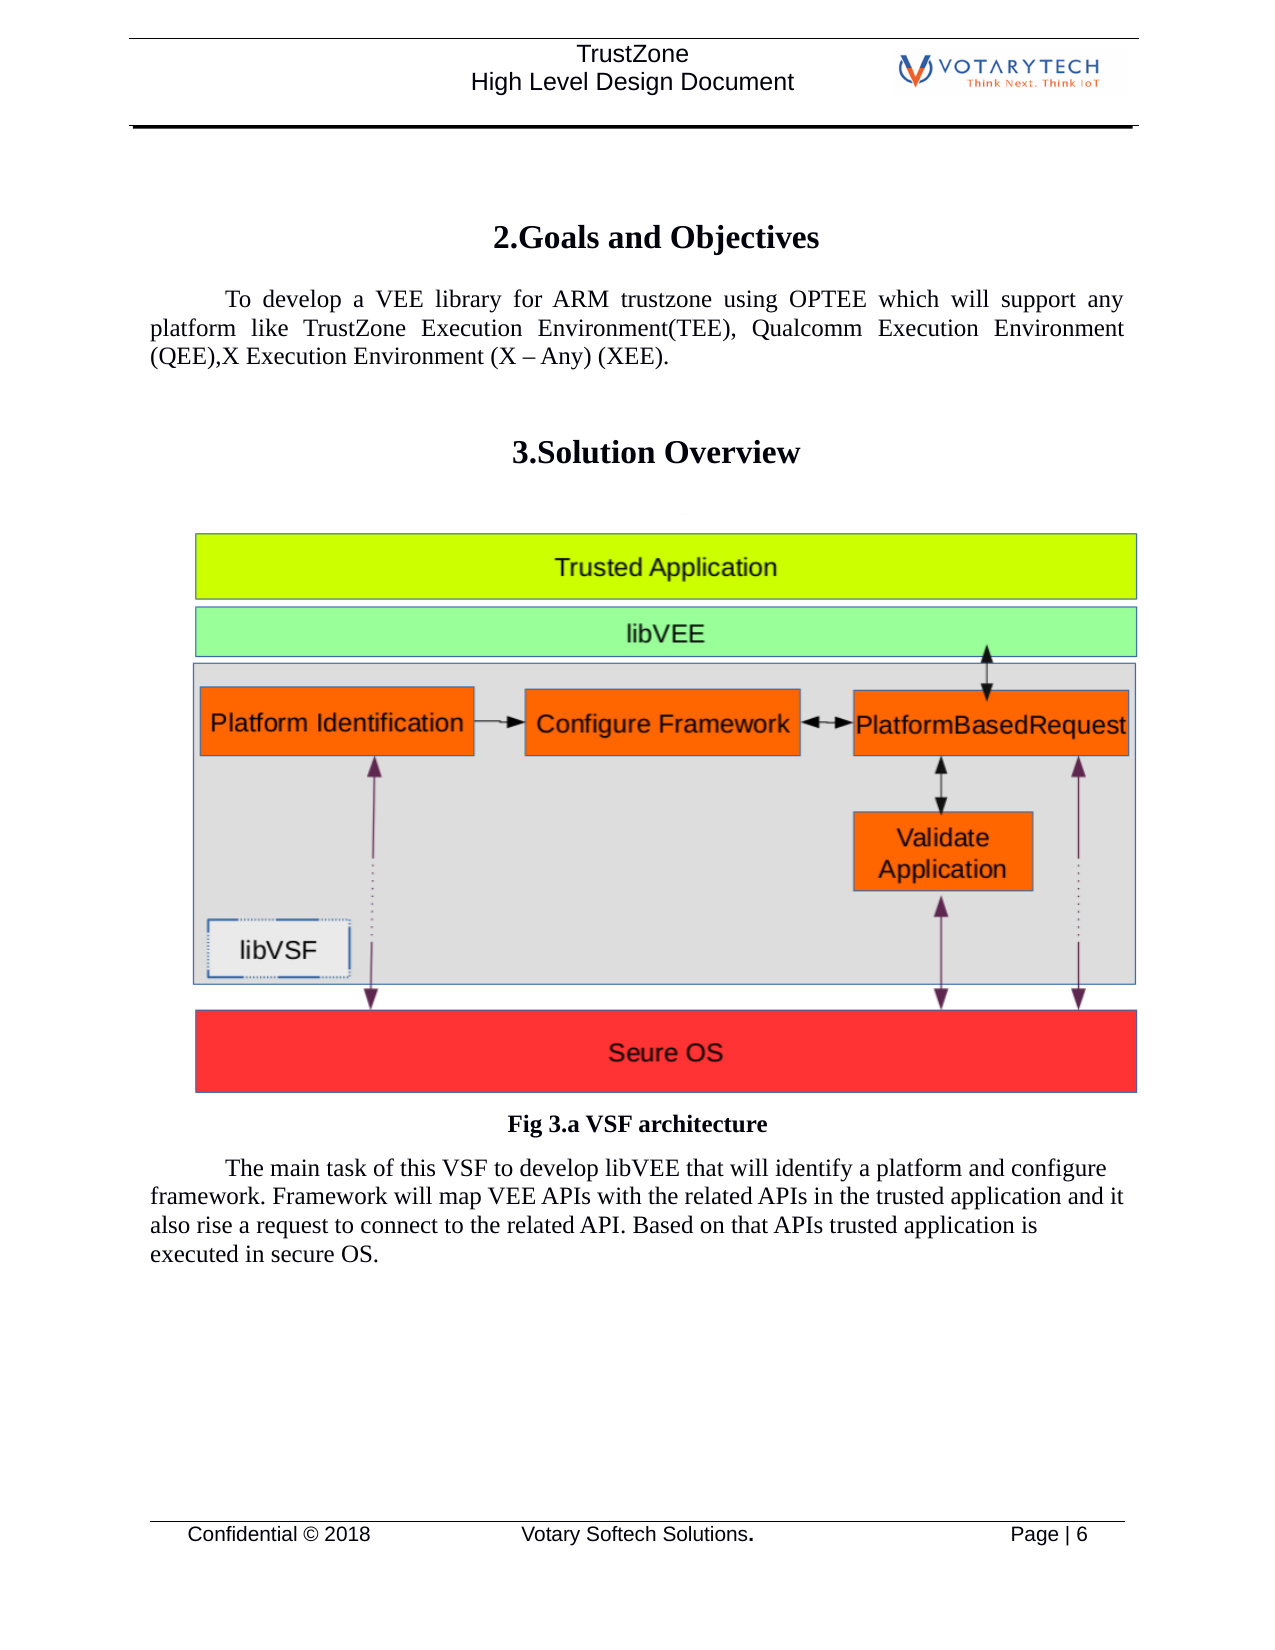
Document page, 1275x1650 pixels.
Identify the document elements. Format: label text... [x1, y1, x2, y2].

text Fig 3.a VSF architecture [150, 1096, 1125, 1138]
subtitle 3.Solution Overview [150, 432, 1125, 471]
subtitle 2.Goals and Objectives [150, 217, 1125, 255]
picture [892, 48, 1129, 96]
text To develop a VEE library for ARM trustzone using OPTEE which will support any platform like TrustZone Execution Environment(TEE), Qualcomm Execution Environment (QEE),X Execution Environment (X – Any) (XEE). [150, 284, 1125, 370]
text The main task of this VSF to develop libVEE that will identify a platform and configure framework. Framework will map VEE APIs with the related APIs in the trusted application and it also rise a request to connect to the related API. Based on that APIs trusted application is executed in secure OS. [150, 1153, 1125, 1268]
picture [132, 513, 1143, 1096]
